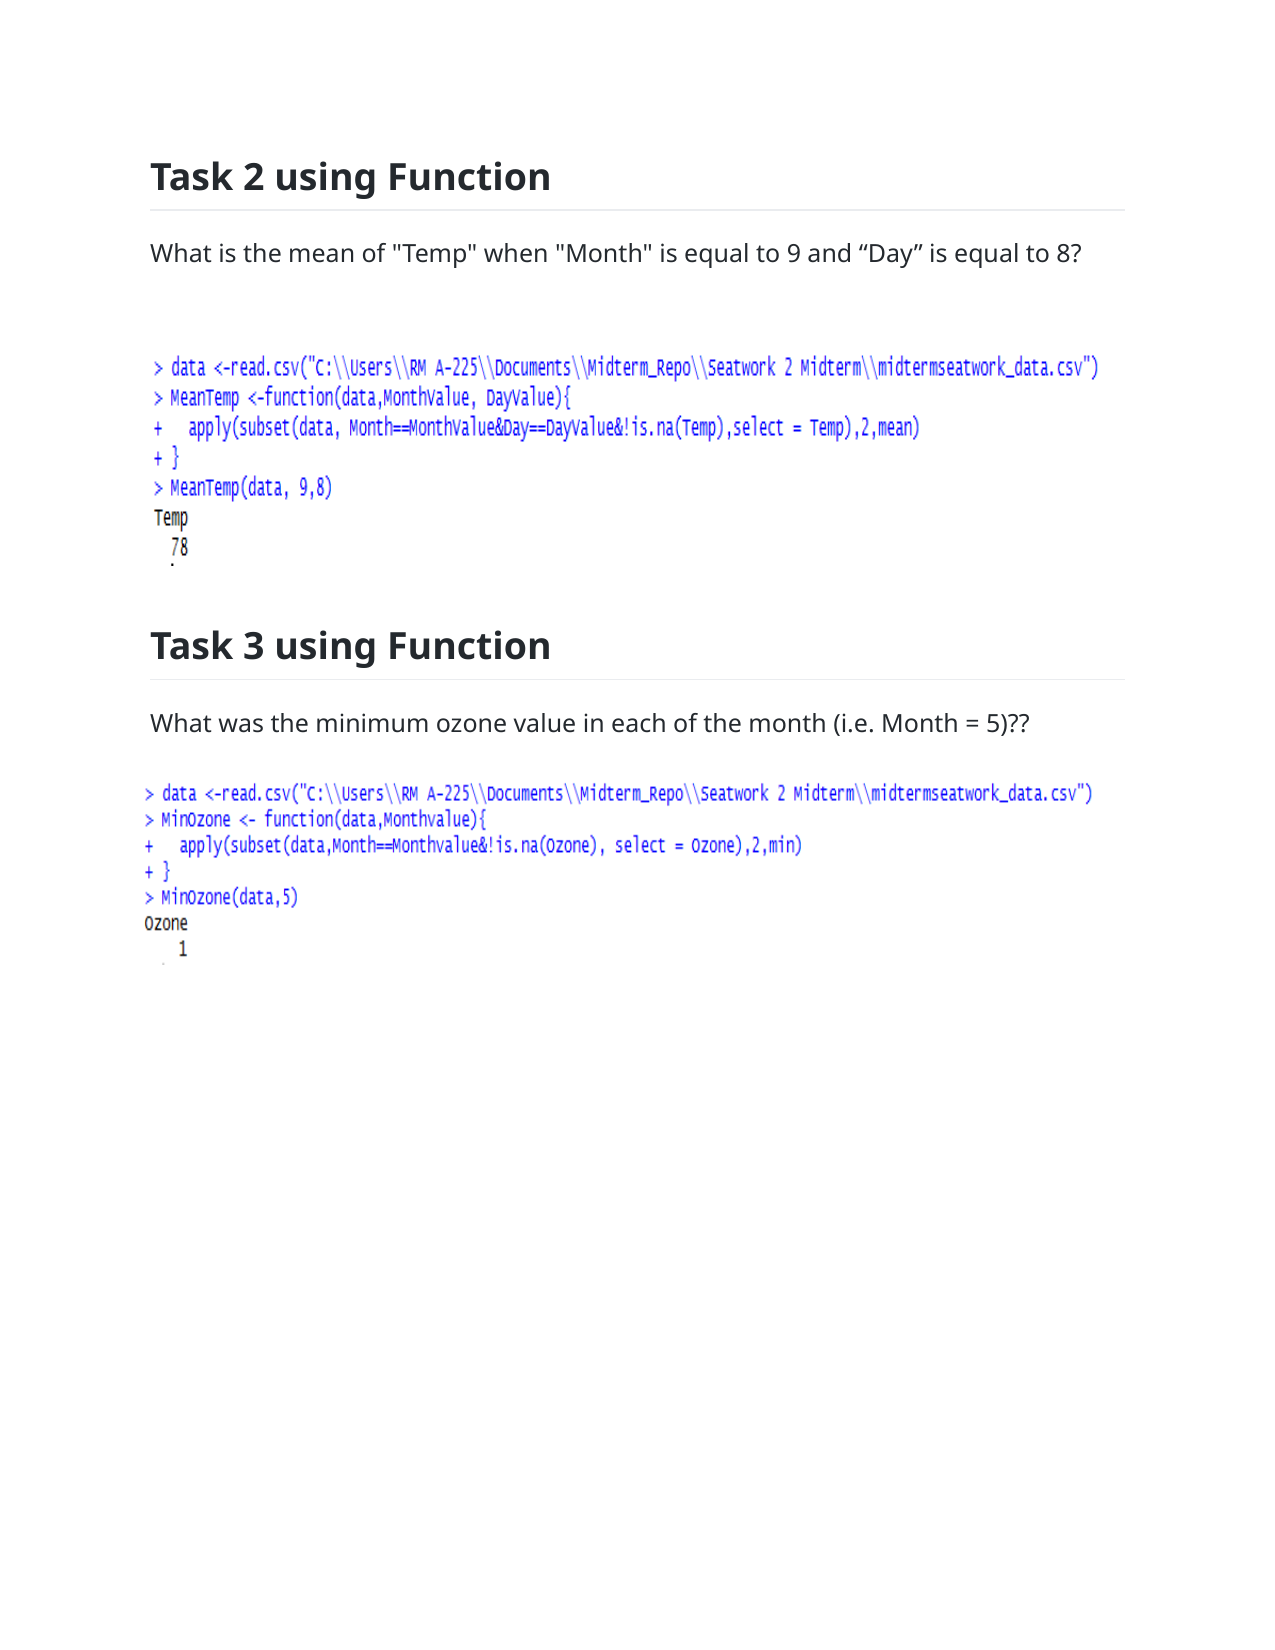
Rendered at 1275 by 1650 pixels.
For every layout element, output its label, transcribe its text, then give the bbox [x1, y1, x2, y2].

text What was the minimum ozone value in each of the month (i.e. Month = 5)?? [150, 705, 1125, 739]
text What is the mean of "Temp" when "Month" is equal to 9 and “Day” is equal to 8? [150, 236, 1125, 270]
subtitle Task 2 using Function [150, 150, 1125, 209]
subtitle Task 3 using Function [150, 619, 1125, 679]
picture [142, 775, 1118, 965]
picture [150, 348, 1125, 566]
